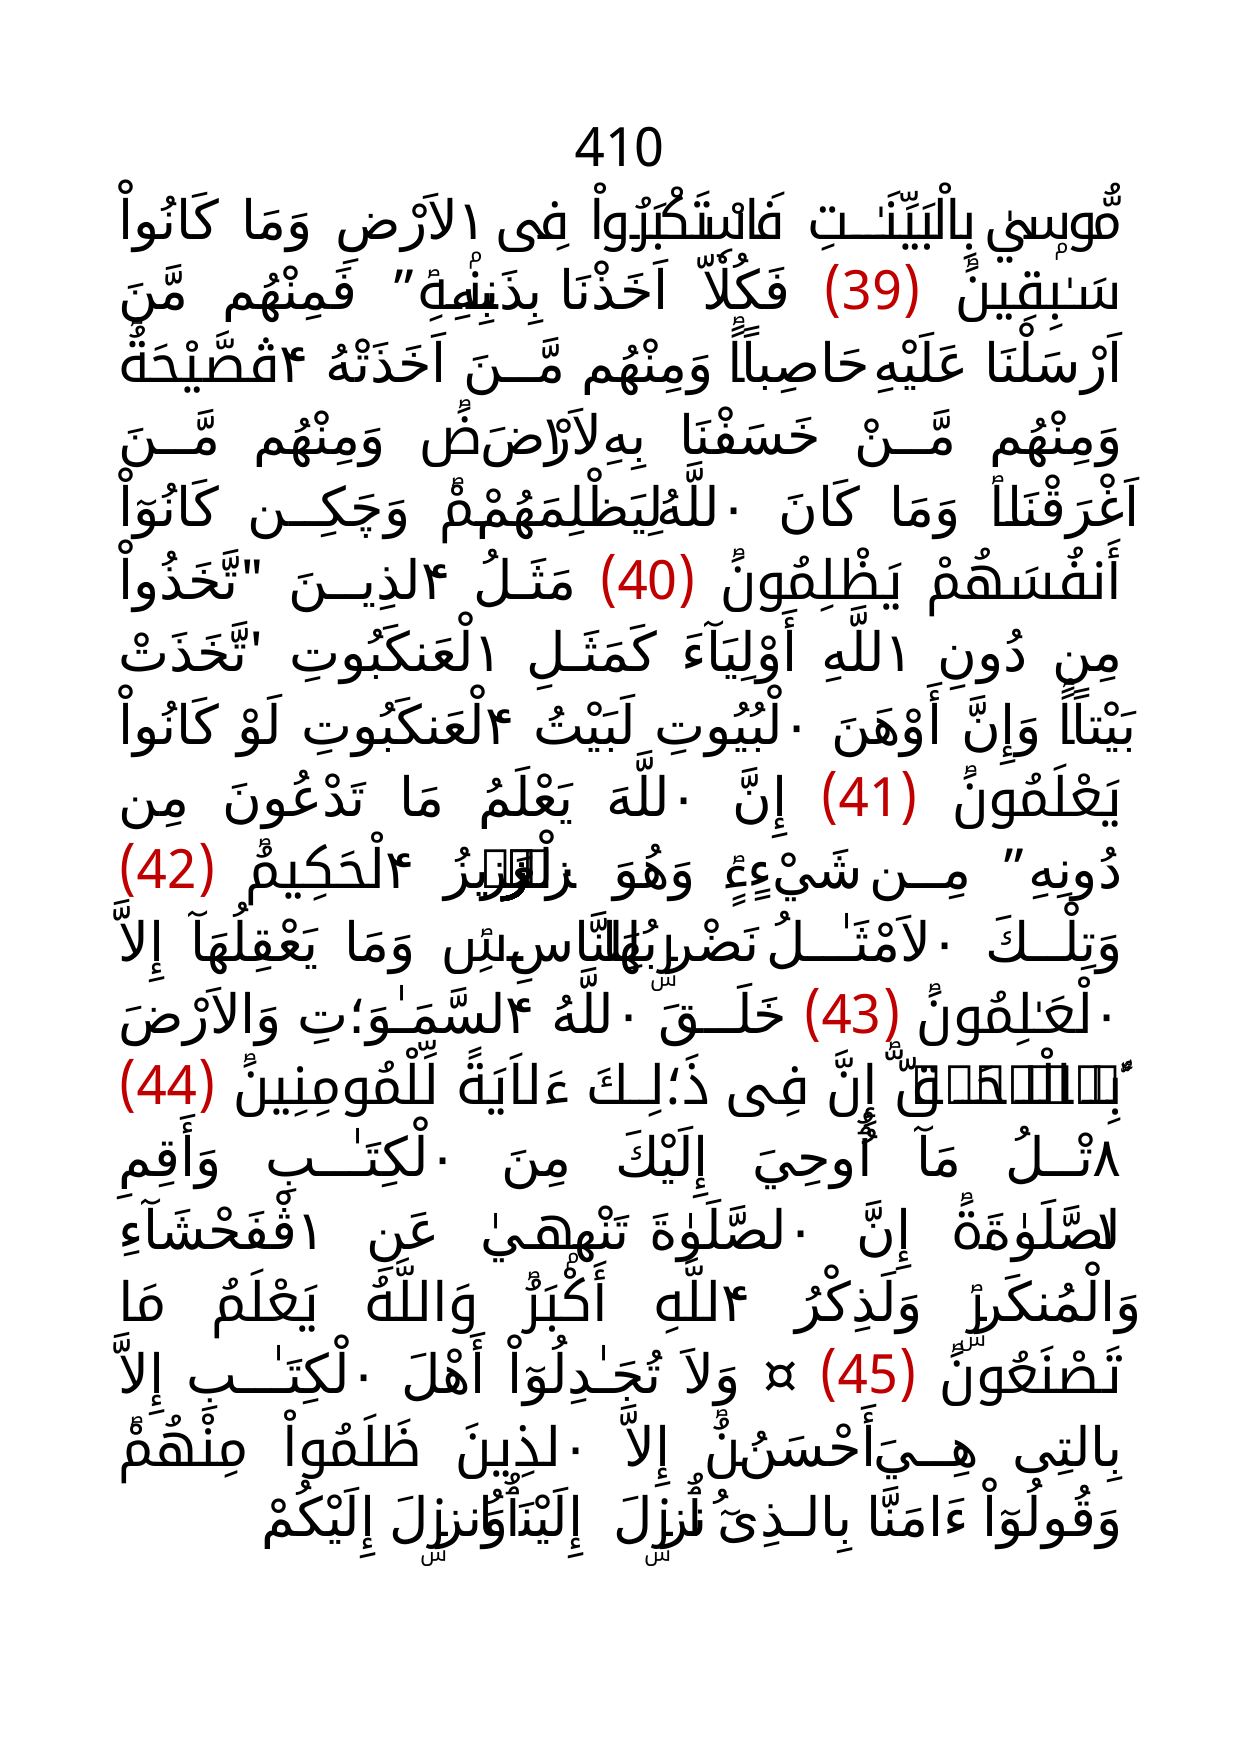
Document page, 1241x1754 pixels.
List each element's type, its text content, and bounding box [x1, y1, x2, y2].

text مُّوسۭيٰ بِالْبَيِّنَـٰــتِ فَاسْتَكْبَرُواْ فِى ۱لاَرْضِ وَمَا كَانُواْ سَـٰبِقِينَؐ (39) فَكُلٗاّ اَخَذْنَا بِذَنۢبِهِؐ” فَمِنْهُم مَّنَ اَرْسَلْنَا عَلَيْهِ حَاصِباًؐ وَمِنْهُم مَّــنَ اَخَذَتْهُ ۴ڤصَّيْحَةُؐ وَمِنْهُم مَّــنْ خَسَفْنَا بِهِ ۱لاَرْضَؐ وَمِنْهُم مَّــنَ اَغْرَقْنَاؐ وَمَا كَانَ ۰للَّهُ لِيَظْلِمَهُمْؐ وَچَكِــن كَانُوٓاْ أَنفُسَهُمْ يَظْلِمُونَؐ (40) مَثَـلُ ۴لذِيــنَ "تَّخَذُواْ مِن دُونِ ۱للَّهِ أَوْلِيَآءَ كَمَثَـلِ ۱لْعَنكَبُوتِ 'تَّخَذَتْ بَيْتاًؐ وَإِنَّ أَوْهَنَ ۰لْبُيُوتِ لَبَيْتُ ۴لْعَنكَبُوتِ لَوْ كَانُواْ يَعْلَمُونَؐ (41) إِنَّ ۰للَّهَ يَعْلَمُ مَا تَدْعُونَ مِن دُونِهِ” مِــن شَيْءٍؐ وَهُوَ ۰لْعَزۣيزُ ۴لْحَكِيمُؐ (42) وَتِلْــكَ ۰لاَمْثَـٰــلُ نَضْرۣبُهَا لِلنَّاسِؐ وَمَا يَعْقِلُهَآ إِلاَّ ۰لْعَـٰلِمُونَؐ (43) خَلَــقَ ۰للَّهُ ۴لسَّمَـٰوَ؛تِ وَالاَرْضَ بِالْحَقﱢّؐ إِنَّ فِى ذَ؛لِــكَ ءَلاَيَةً لِّلْمُومِنِينَؐ (44) ۸تْــلُ مَآ ٱُوحِيَ إِلَيْكَ مِنَ ۰لْكِتَـٰــبِ وَأَقِمِ ۱لصَّلَوٰةَؐ إِنَّ ۰لصَّلَوٰةَ تَنْهۭــيٰ عَنِ ۱ڤْفَحْشَآءِ وَالْمُنكَرۣؐ وَلَذِكْرُ ۴للَّهِ أَكْبَرُؐ وَاللَّهُ يَعْلَمُ مَا تَصْنَعُونَؐ (45) ¤ وَلاَ تُجَـٰدِلُوٓاْ أَهْلَ ۰لْكِتَـٰــبِ إِلاَّ بِالتِى هِــيَ أَحْسَنُؐ إِلاَّ ۰لذِينَ ظَلَمُواْ مِنْهُمْؐ وَقُولُوٓاْ ءَامَنَّا بِاﻟـذِىٓ ٱُنزۣلَ إِلَيْنَا وَٱُنزۣلَ إِلَيْكُمْ [118, 189, 1122, 1559]
text 410 [118, 118, 1122, 189]
